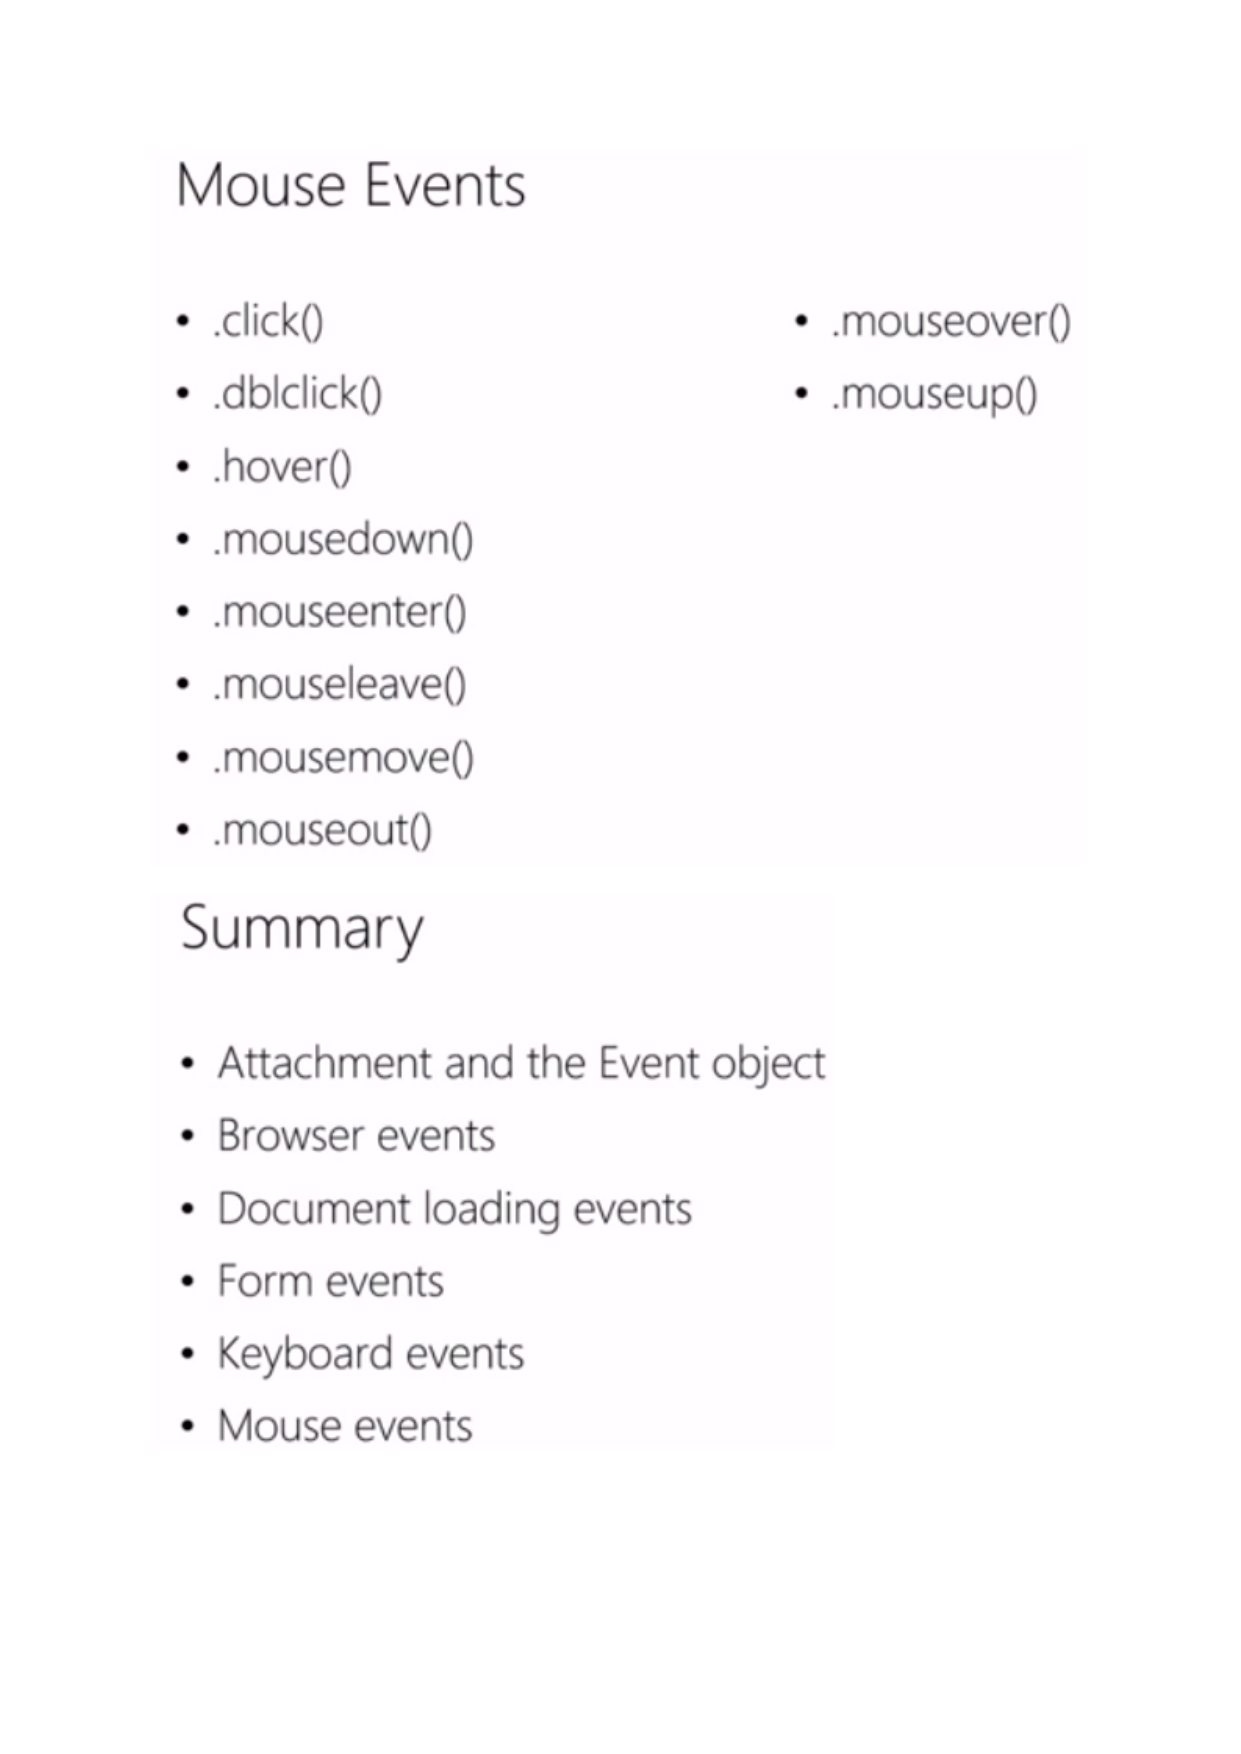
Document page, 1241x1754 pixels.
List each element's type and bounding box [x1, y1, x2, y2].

picture [150, 893, 835, 1450]
picture [150, 150, 1085, 866]
